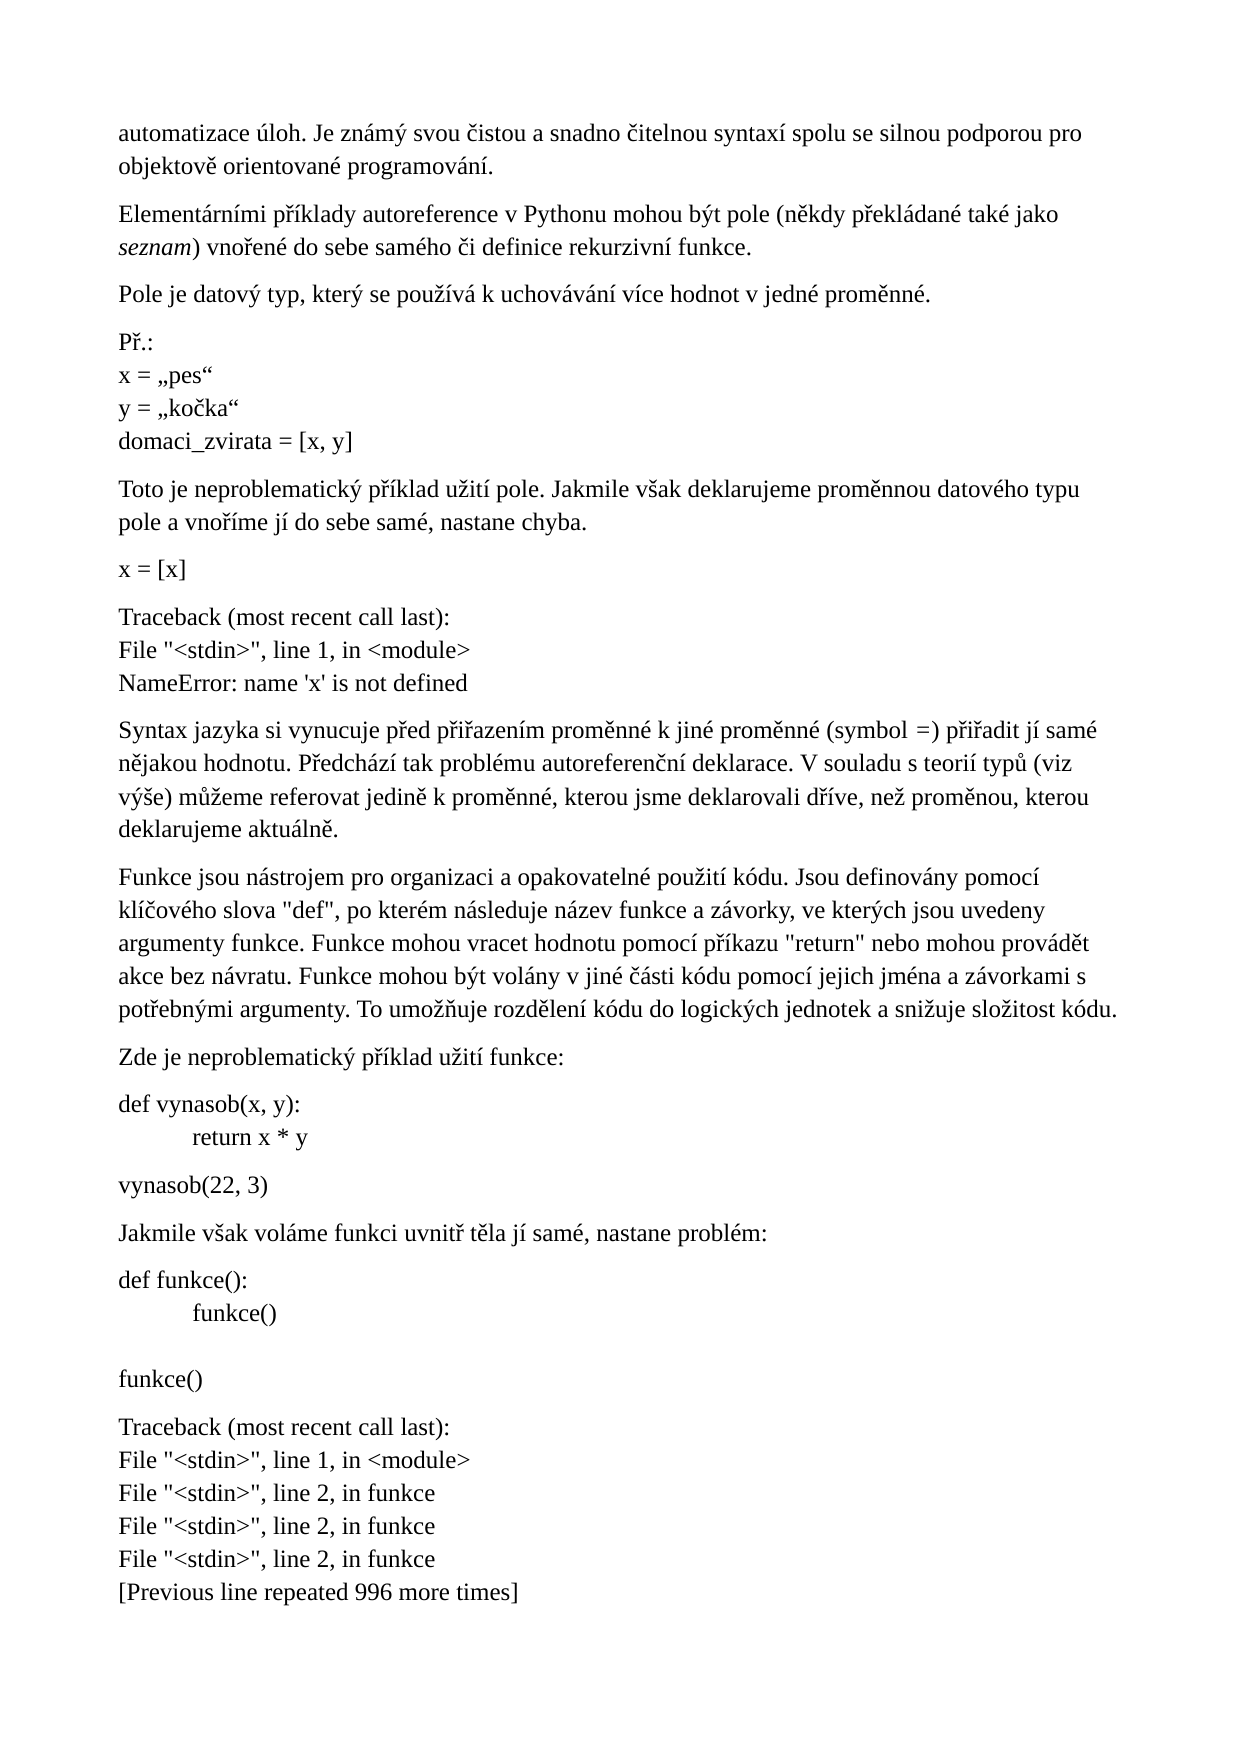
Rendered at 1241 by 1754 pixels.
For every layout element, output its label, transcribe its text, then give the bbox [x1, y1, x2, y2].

text Traceback (most recent call last): File "<stdin>", line 1, in <module> NameError: name 'x' is not defined [118, 602, 1122, 697]
text Syntax jazyka si vynucuje před přiřazením proměnné k jiné proměnné (symbol =) přiřadit jí samé nějakou hodnotu. Předchází tak problému autoreferenční deklarace. V souladu s teorií typů (viz výše) můžeme referovat jedině k proměnné, kterou jsme deklarovali dříve, než proměnou, kterou deklarujeme aktuálně. [118, 716, 1122, 843]
text Př.: x = „pes“ y = „kočka“ domaci_zvirata = [x, y] [118, 327, 1122, 455]
text Jakmile však voláme funkci uvnitř těla jí samé, nastane problém: [118, 1218, 1122, 1246]
text Zde je neproblematický příklad užití funkce: [118, 1042, 1122, 1071]
text Pole je datový typ, který se používá k uchovávání více hodnot v jedné proměnné. [118, 279, 1122, 308]
text automatizace úloh. Je známý svou čistou a snadno čitelnou syntaxí spolu se silnou podporou pro objektově orientované programování. [118, 118, 1122, 180]
text Toto je neproblematický příklad užití pole. Jakmile však deklarujeme proměnnou datového typu pole a vnoříme jí do sebe samé, nastane chyba. [118, 474, 1122, 535]
text vynasob(22, 3) [118, 1170, 1122, 1199]
text Traceback (most recent call last): File "<stdin>", line 1, in <module> File "<stdin>", line 2, in funkce File "<stdin>", line 2, in funkce File "<stdin>", line 2, in funkce [Previous line repeated 996 more times] [118, 1412, 1122, 1606]
text Funkce jsou nástrojem pro organizaci a opakovatelné použití kódu. Jsou definovány pomocí klíčového slova "def", po kterém následuje název funkce a závorky, ve kterých jsou uvedeny argumenty funkce. Funkce mohou vracet hodnotu pomocí příkazu "return" nebo mohou provádět akce bez návratu. Funkce mohou být volány v jiné části kódu pomocí jejich jména a závorkami s potřebnými argumenty. To umožňuje rozdělení kódu do logických jednotek a snižuje složitost kódu. [118, 862, 1122, 1023]
text x = [x] [118, 554, 1122, 583]
text def funkce(): funkce() funkce() [118, 1265, 1122, 1393]
text Elementárními příklady autoreference v Pythonu mohou být pole (někdy překládané také jako seznam) vnořené do sebe samého či definice rekurzivní funkce. [118, 199, 1122, 261]
text def vynasob(x, y): return x * y [118, 1089, 1122, 1151]
